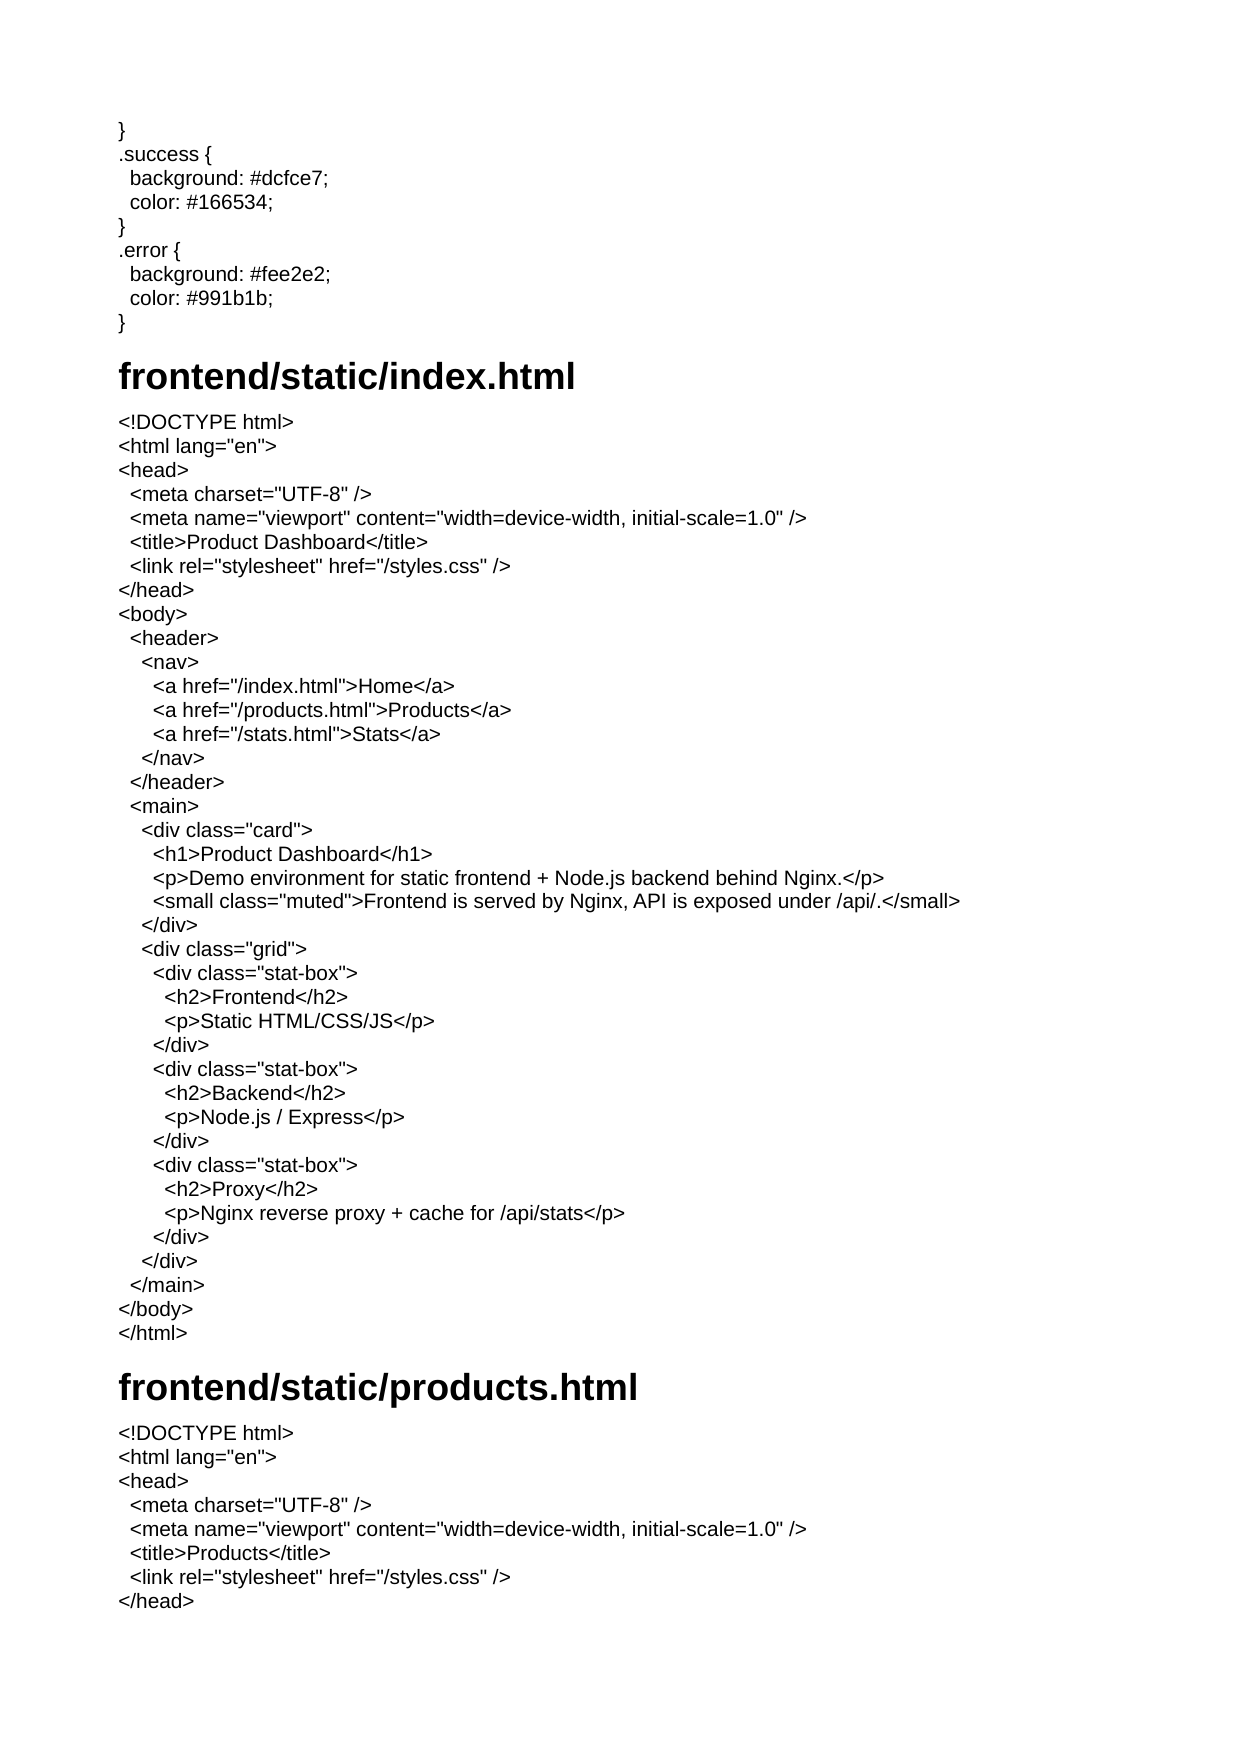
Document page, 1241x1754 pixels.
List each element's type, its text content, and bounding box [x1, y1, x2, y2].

text <head> [118, 1469, 1122, 1493]
text <head> [118, 458, 1122, 482]
text <!DOCTYPE html> [118, 410, 1122, 434]
text </head> [118, 1589, 1122, 1613]
text .error { [118, 238, 1122, 262]
text <a href="/stats.html">Stats</a> [118, 722, 1122, 746]
text <link rel="stylesheet" href="/styles.css" /> [118, 554, 1122, 578]
subtitle frontend/static/index.html [118, 354, 1122, 398]
text <!DOCTYPE html> [118, 1421, 1122, 1445]
text <h2>Proxy</h2> [118, 1177, 1122, 1201]
text <meta name="viewport" content="width=device-width, initial-scale=1.0" /> [118, 506, 1122, 530]
text </nav> [118, 746, 1122, 769]
text <main> [118, 793, 1122, 817]
text <p>Static HTML/CSS/JS</p> [118, 1009, 1122, 1033]
text <div class="stat-box"> [118, 961, 1122, 985]
text <div class="stat-box"> [118, 1153, 1122, 1177]
text <a href="/index.html">Home</a> [118, 674, 1122, 698]
text .success { [118, 142, 1122, 166]
text <h1>Product Dashboard</h1> [118, 841, 1122, 865]
text <nav> [118, 650, 1122, 674]
text <header> [118, 626, 1122, 650]
text <meta charset="UTF-8" /> [118, 482, 1122, 506]
text </div> [118, 913, 1122, 937]
text } [118, 214, 1122, 238]
text <html lang="en"> [118, 1445, 1122, 1469]
text <html lang="en"> [118, 434, 1122, 458]
text </div> [118, 1249, 1122, 1273]
text </head> [118, 578, 1122, 602]
text </header> [118, 769, 1122, 793]
text <div class="stat-box"> [118, 1057, 1122, 1081]
text <h2>Frontend</h2> [118, 985, 1122, 1009]
text color: #991b1b; [118, 286, 1122, 310]
text <meta charset="UTF-8" /> [118, 1493, 1122, 1517]
text <a href="/products.html">Products</a> [118, 698, 1122, 722]
text <body> [118, 602, 1122, 626]
text color: #166534; [118, 190, 1122, 214]
text <div class="grid"> [118, 937, 1122, 961]
text <p>Nginx reverse proxy + cache for /api/stats</p> [118, 1201, 1122, 1225]
text <meta name="viewport" content="width=device-width, initial-scale=1.0" /> [118, 1517, 1122, 1541]
text </div> [118, 1033, 1122, 1057]
text background: #dcfce7; [118, 166, 1122, 190]
text <div class="card"> [118, 817, 1122, 841]
text <p>Demo environment for static frontend + Node.js backend behind Nginx.</p> [118, 865, 1122, 889]
text <link rel="stylesheet" href="/styles.css" /> [118, 1565, 1122, 1589]
text <title>Product Dashboard</title> [118, 530, 1122, 554]
text </body> [118, 1297, 1122, 1321]
text } [118, 118, 1122, 142]
text </div> [118, 1129, 1122, 1153]
text <title>Products</title> [118, 1541, 1122, 1565]
text background: #fee2e2; [118, 262, 1122, 286]
text <small class="muted">Frontend is served by Nginx, API is exposed under /api/.</small> [118, 889, 1122, 913]
subtitle frontend/static/products.html [118, 1365, 1122, 1408]
text <p>Node.js / Express</p> [118, 1105, 1122, 1129]
text </html> [118, 1321, 1122, 1344]
text </main> [118, 1273, 1122, 1297]
text </div> [118, 1225, 1122, 1249]
text } [118, 310, 1122, 334]
text <h2>Backend</h2> [118, 1081, 1122, 1105]
